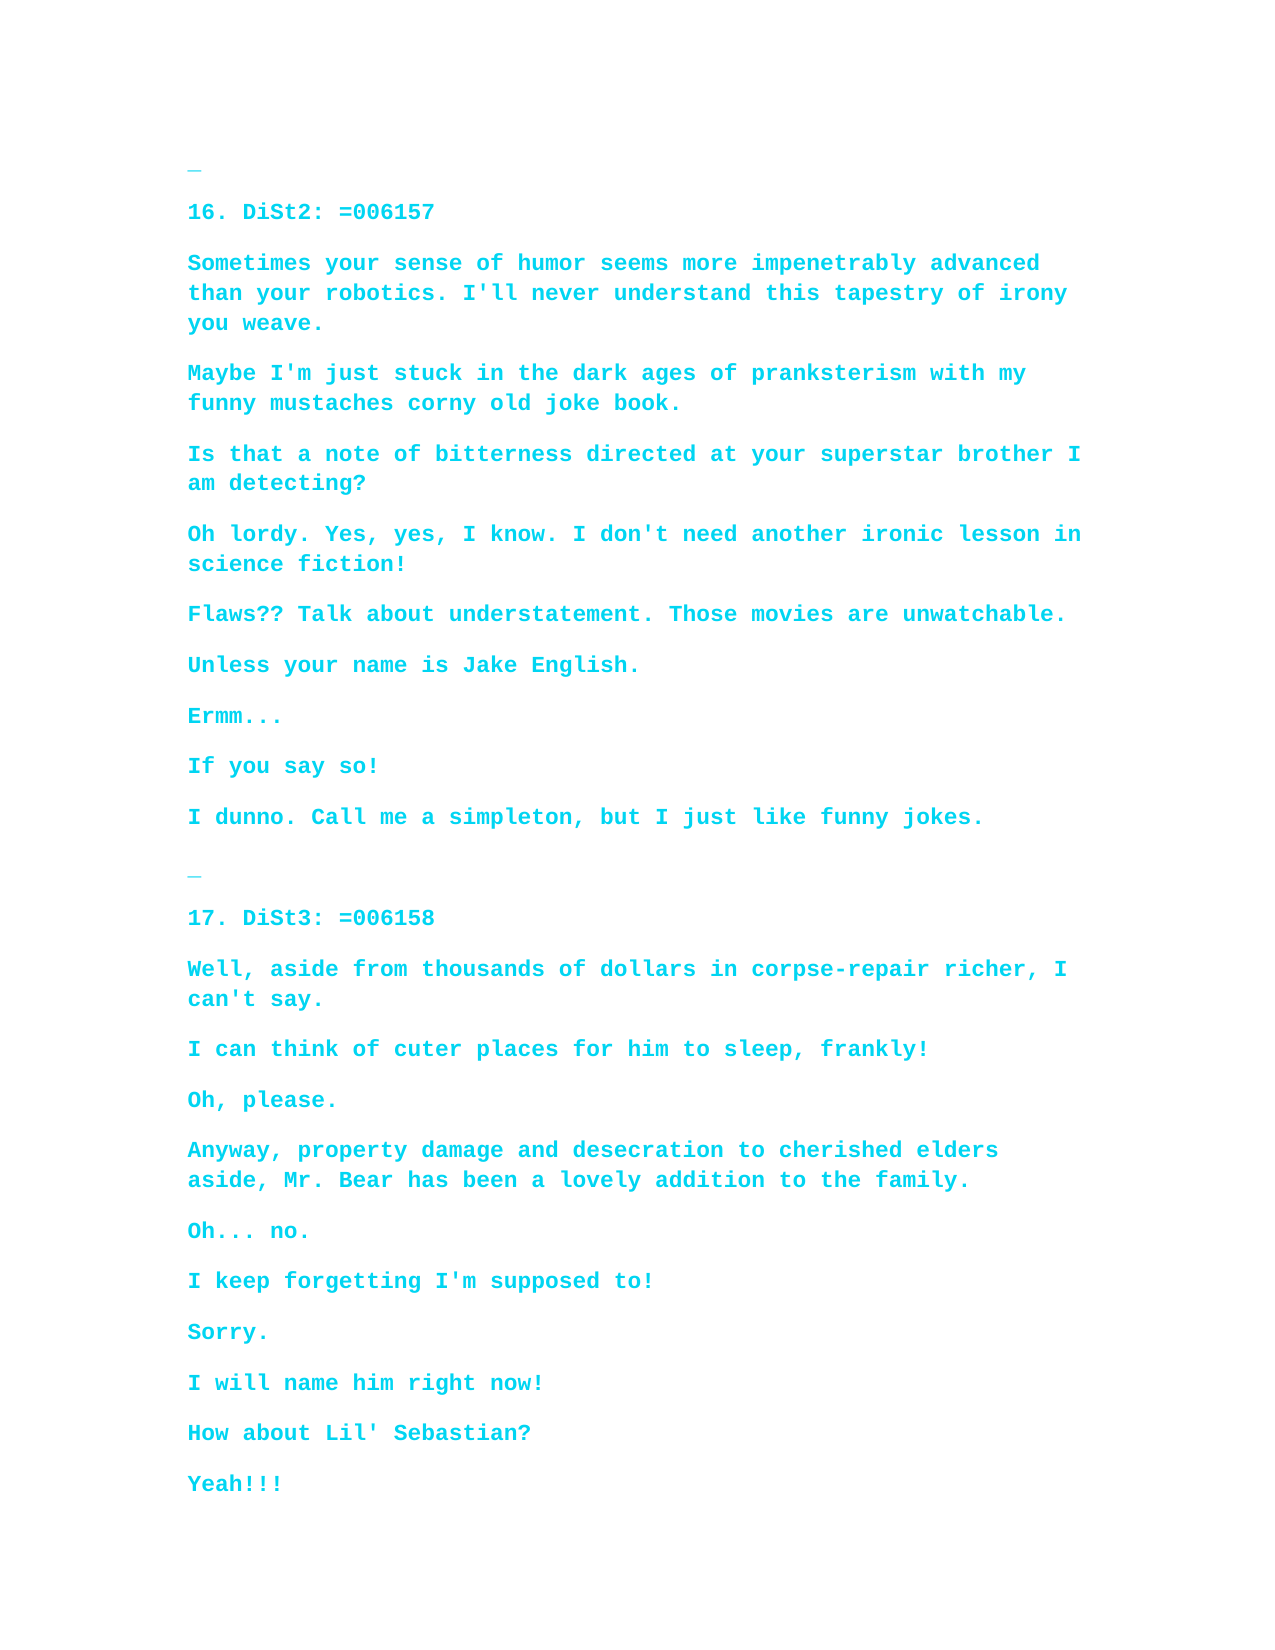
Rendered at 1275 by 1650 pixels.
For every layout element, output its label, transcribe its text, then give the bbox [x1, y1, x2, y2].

text If you say so! [187, 754, 1087, 781]
text Oh, please. [187, 1088, 1087, 1114]
text Is that a note of bitterness directed at your superstar brother I am detecting? [187, 442, 1087, 498]
text How about Lil' Sebastian? [187, 1422, 1087, 1448]
text Yeah!!! [187, 1472, 1087, 1498]
text 17. DiSt3: =006158 [187, 906, 1087, 932]
text Well, aside from thousands of dollars in corpse-repair richer, I can't say. [187, 957, 1087, 1013]
text I dunno. Call me a simpleton, but I just like funny jokes. [187, 805, 1087, 831]
text _ [187, 856, 1087, 882]
text I keep forgetting I'm supposed to! [187, 1270, 1087, 1296]
text Anyway, property damage and desecration to cherished elders aside, Mr. Bear has been a lovely addition to the family. [187, 1139, 1087, 1194]
text Sorry. [187, 1320, 1087, 1346]
text Ermm... [187, 704, 1087, 730]
text I will name him right now! [187, 1371, 1087, 1397]
text _ [187, 150, 1087, 176]
text Unless your name is Jake English. [187, 653, 1087, 679]
text Flaws?? Talk about understatement. Those movies are unwatchable. [187, 603, 1087, 629]
text Oh lordy. Yes, yes, I know. I don't need another ironic lesson in science fiction! [187, 522, 1087, 578]
text Oh... no. [187, 1219, 1087, 1245]
text 16. DiSt2: =006157 [187, 201, 1087, 227]
text Sometimes your sense of humor seems more impenetrably advanced than your robotics. I'll never understand this tapestry of irony you weave. [187, 251, 1087, 337]
text Maybe I'm just stuck in the dark ages of pranksterism with my funny mustaches corny old joke book. [187, 361, 1087, 417]
text I can think of cuter places for him to sleep, frankly! [187, 1037, 1087, 1063]
